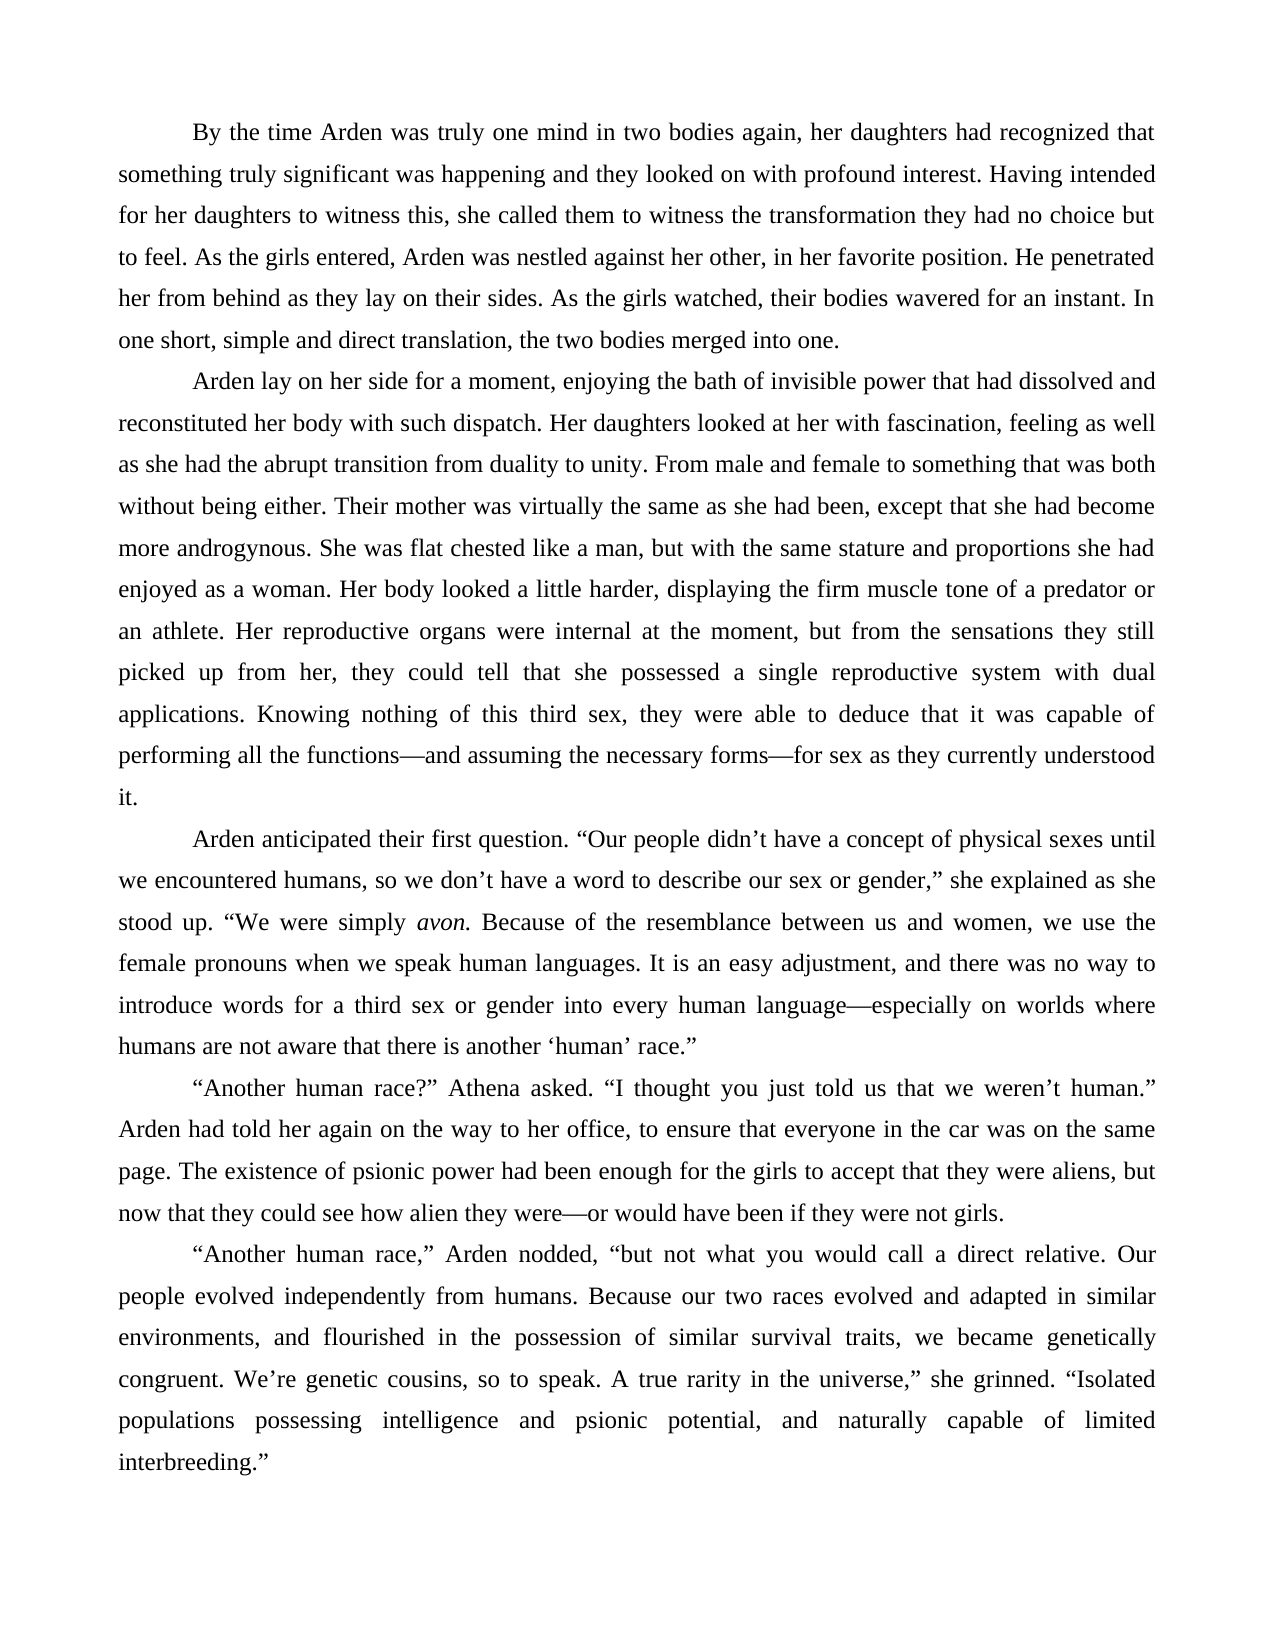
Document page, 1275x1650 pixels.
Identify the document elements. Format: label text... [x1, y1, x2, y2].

text Arden anticipated their first question. “Our people didn’t have a concept of physical sexes until we encountered humans, so we don’t have a word to describe our sex or gender,” she explained as she stood up. “We were simply avon. Because of the resemblance between us and women, we use the female pronouns when we speak human languages. It is an easy adjustment, and there was no way to introduce words for a third sex or gender into every human language—especially on worlds where humans are not aware that there is another ‘human’ race.” [118, 825, 1157, 1060]
text By the time Arden was truly one mind in two bodies again, her daughters had recognized that something truly significant was happening and they looked on with profound interest. Having intended for her daughters to witness this, she called them to witness the transformation they had no choice but to feel. As the girls entered, Arden was nestled against her other, in her favorite position. He penetrated her from behind as they lay on their sides. As the girls watched, their bodies wavered for an instant. In one short, simple and direct translation, the two bodies merged into one. [118, 118, 1157, 354]
text “Another human race?” Athena asked. “I thought you just told us that we weren’t human.” Arden had told her again on the way to her office, to ensure that everyone in the car was on the same page. The existence of psionic power had been enough for the girls to accept that they were aliens, but now that they could see how alien they were—or would have been if they were not girls. [118, 1074, 1157, 1226]
text Arden lay on her side for a moment, enjoying the bath of invisible power that had dissolved and reconstituted her body with such dispatch. Her daughters looked at her with fascination, feeling as well as she had the abrupt transition from duality to unity. From male and female to something that was both without being either. Their mother was virtually the same as she had been, except that she had become more androgynous. She was flat chested like a man, but with the same stature and proportions she had enjoyed as a woman. Her body looked a little harder, displaying the firm muscle tone of a predator or an athlete. Her reproductive organs were internal at the moment, but from the sensations they still picked up from her, they could tell that she possessed a single reproductive system with dual applications. Knowing nothing of this third sex, they were able to deduce that it was capable of performing all the functions—and assuming the necessary forms—for sex as they currently understood it. [118, 367, 1157, 811]
text “Another human race,” Arden nodded, “but not what you would call a direct relative. Our people evolved independently from humans. Because our two races evolved and adapted in similar environments, and flourished in the possession of similar survival traits, we became genetically congruent. We’re genetic cousins, so to speak. A true rarity in the universe,” she grinned. “Isolated populations possessing intelligence and psionic potential, and naturally capable of limited interbreeding.” [118, 1240, 1157, 1476]
